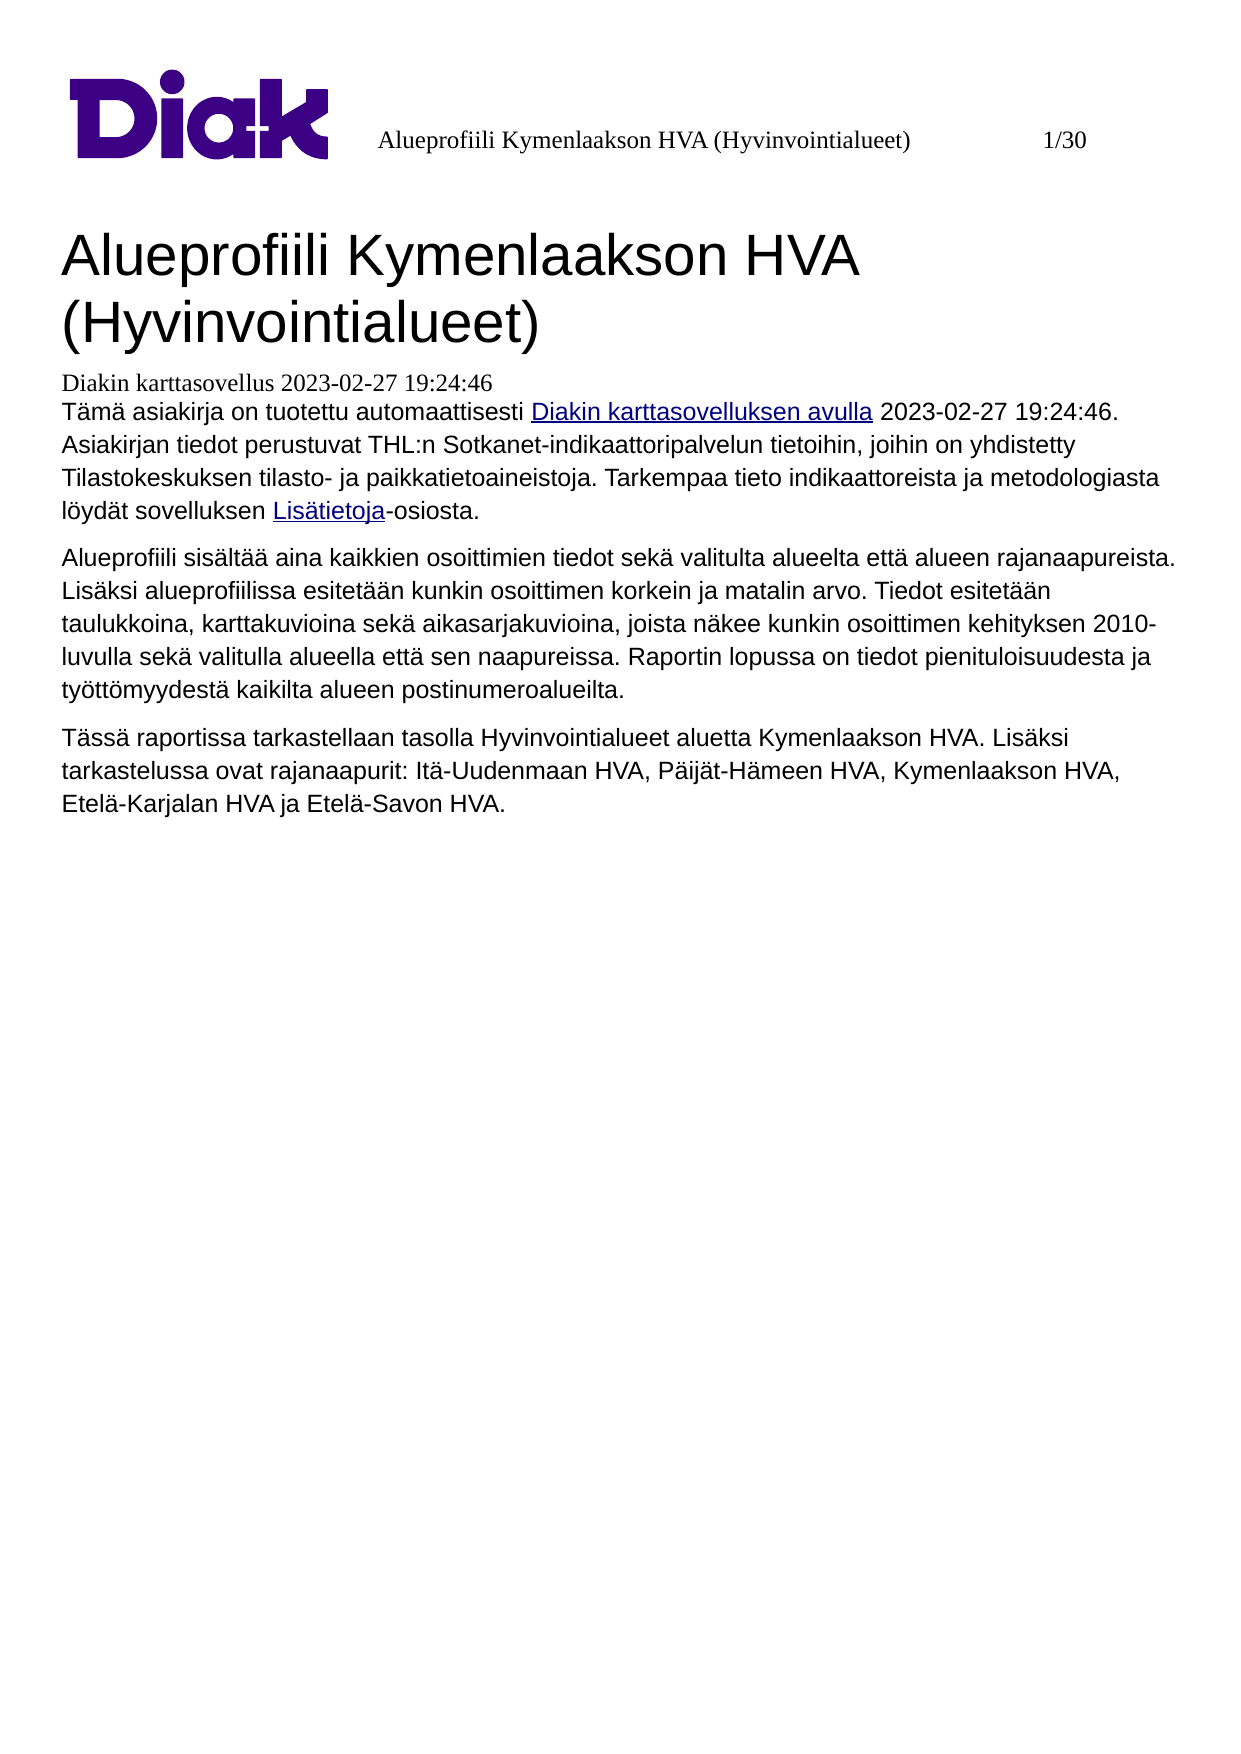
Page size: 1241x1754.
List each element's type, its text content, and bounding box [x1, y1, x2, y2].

text Alueprofiili sisältää aina kaikkien osoittimien tiedot sekä valitulta alueelta että alueen rajanaapureista. Lisäksi alueprofiilissa esitetään kunkin osoittimen korkein ja matalin arvo. Tiedot esitetään taulukkoina, karttakuvioina sekä aikasarjakuvioina, joista näkee kunkin osoittimen kehityksen 2010-luvulla sekä valitulla alueella että sen naapureissa. Raportin lopussa on tiedot pienituloisuudesta ja työttömyydestä kaikilta alueen postinumeroalueilta. [61, 543, 1179, 704]
title Alueprofiili Kymenlaakson HVA (Hyvinvointialueet) [61, 221, 1179, 355]
text Tämä asiakirja on tuotettu automaattisesti Diakin karttasovelluksen avulla 2023-02-27 19:24:46. Asiakirjan tiedot perustuvat THL:n Sotkanet-indikaattoripalvelun tietoihin, joihin on yhdistetty Tilastokeskuksen tilasto- ja paikkatietoaineistoja. Tarkempaa tieto indikaattoreista ja metodologiasta löydät sovelluksen Lisätietoja-osiosta. [61, 397, 1179, 524]
text Diakin karttasovellus 2023-02-27 19:24:46 [61, 368, 1179, 397]
text Tässä raportissa tarkastellaan tasolla Hyvinvointialueet aluetta Kymenlaakson HVA. Lisäksi tarkastelussa ovat rajanaapurit: Itä-Uudenmaan HVA, Päijät-Hämeen HVA, Kymenlaakson HVA, Etelä-Karjalan HVA ja Etelä-Savon HVA. [61, 723, 1179, 818]
